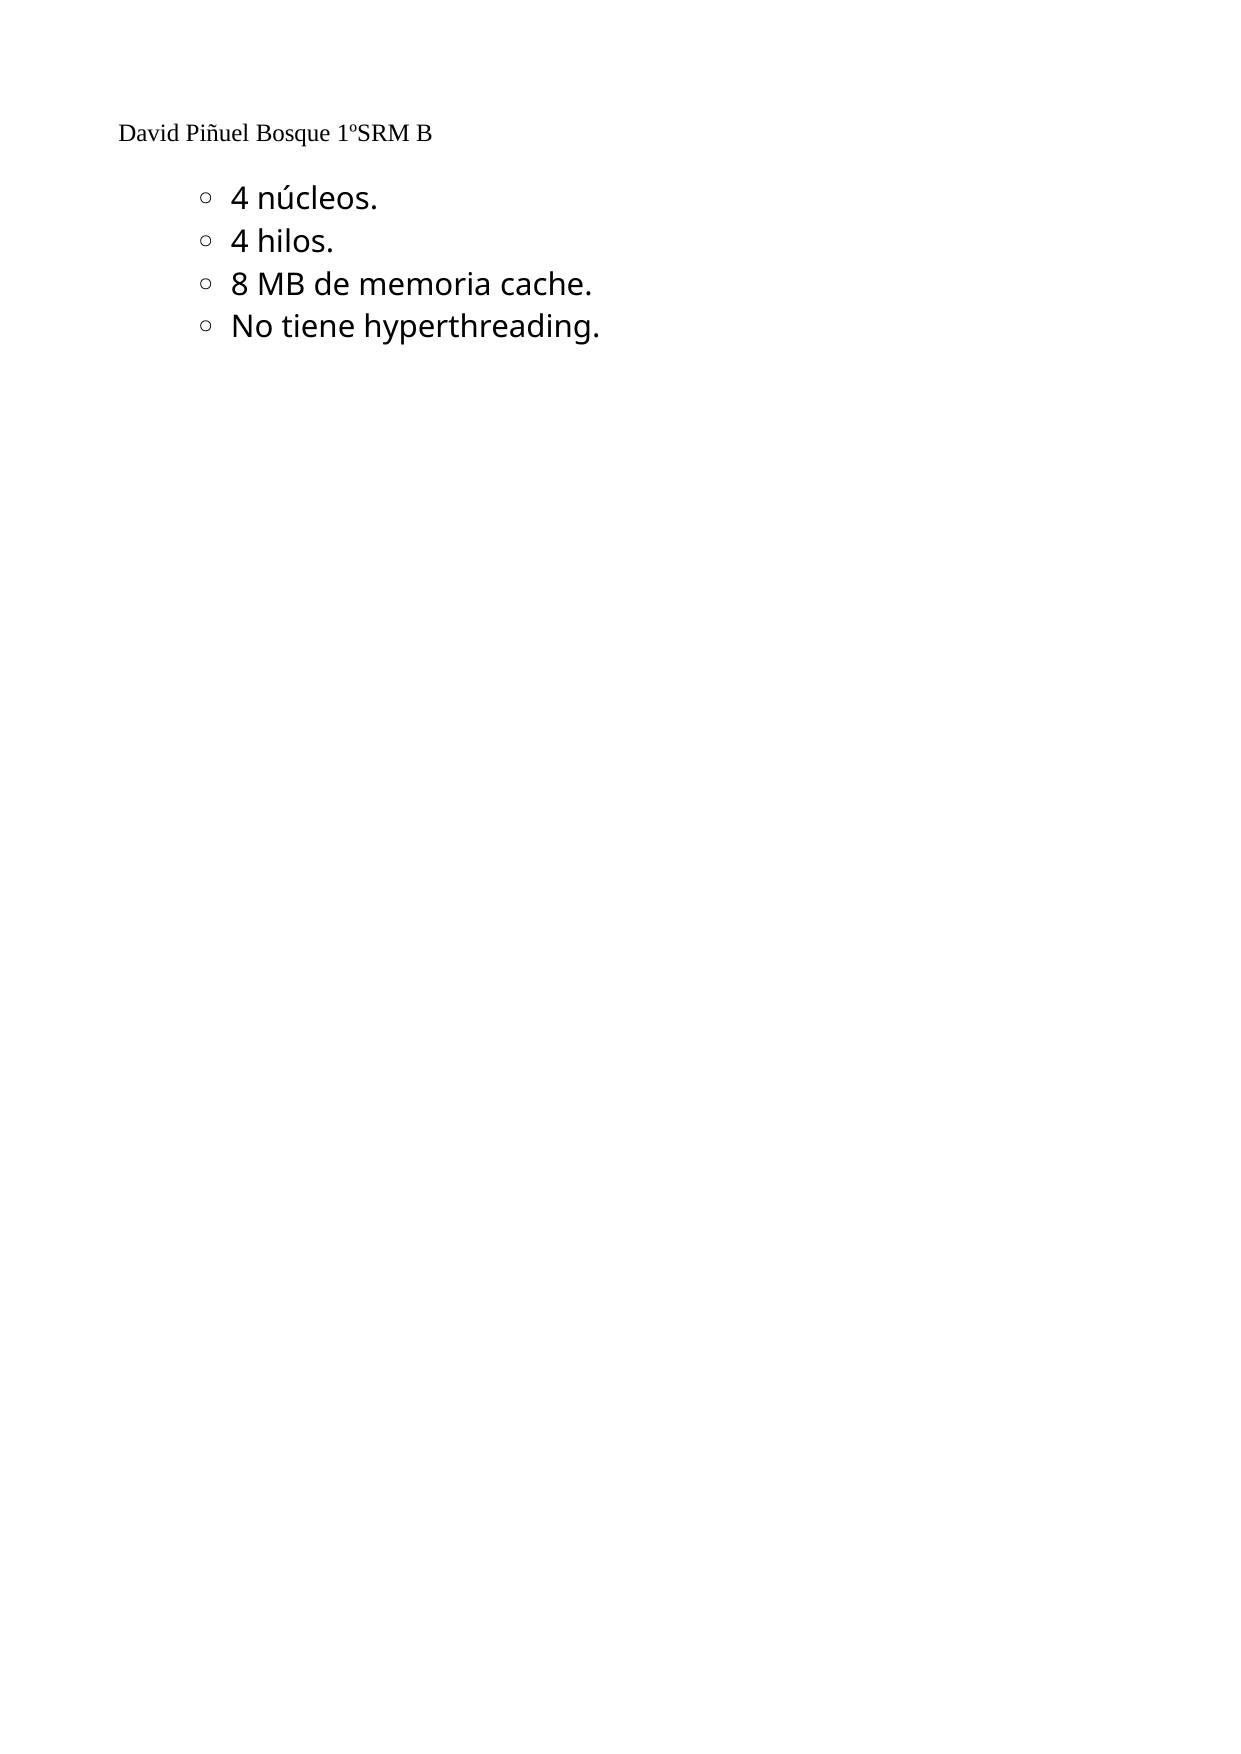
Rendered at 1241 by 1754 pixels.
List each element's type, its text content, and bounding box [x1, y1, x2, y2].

list 4 hilos. [193, 219, 1122, 262]
list 4 núcleos. [193, 176, 1122, 219]
list 8 MB de memoria cache. [193, 262, 1122, 304]
list No tiene hyperthreading. [193, 304, 1122, 347]
